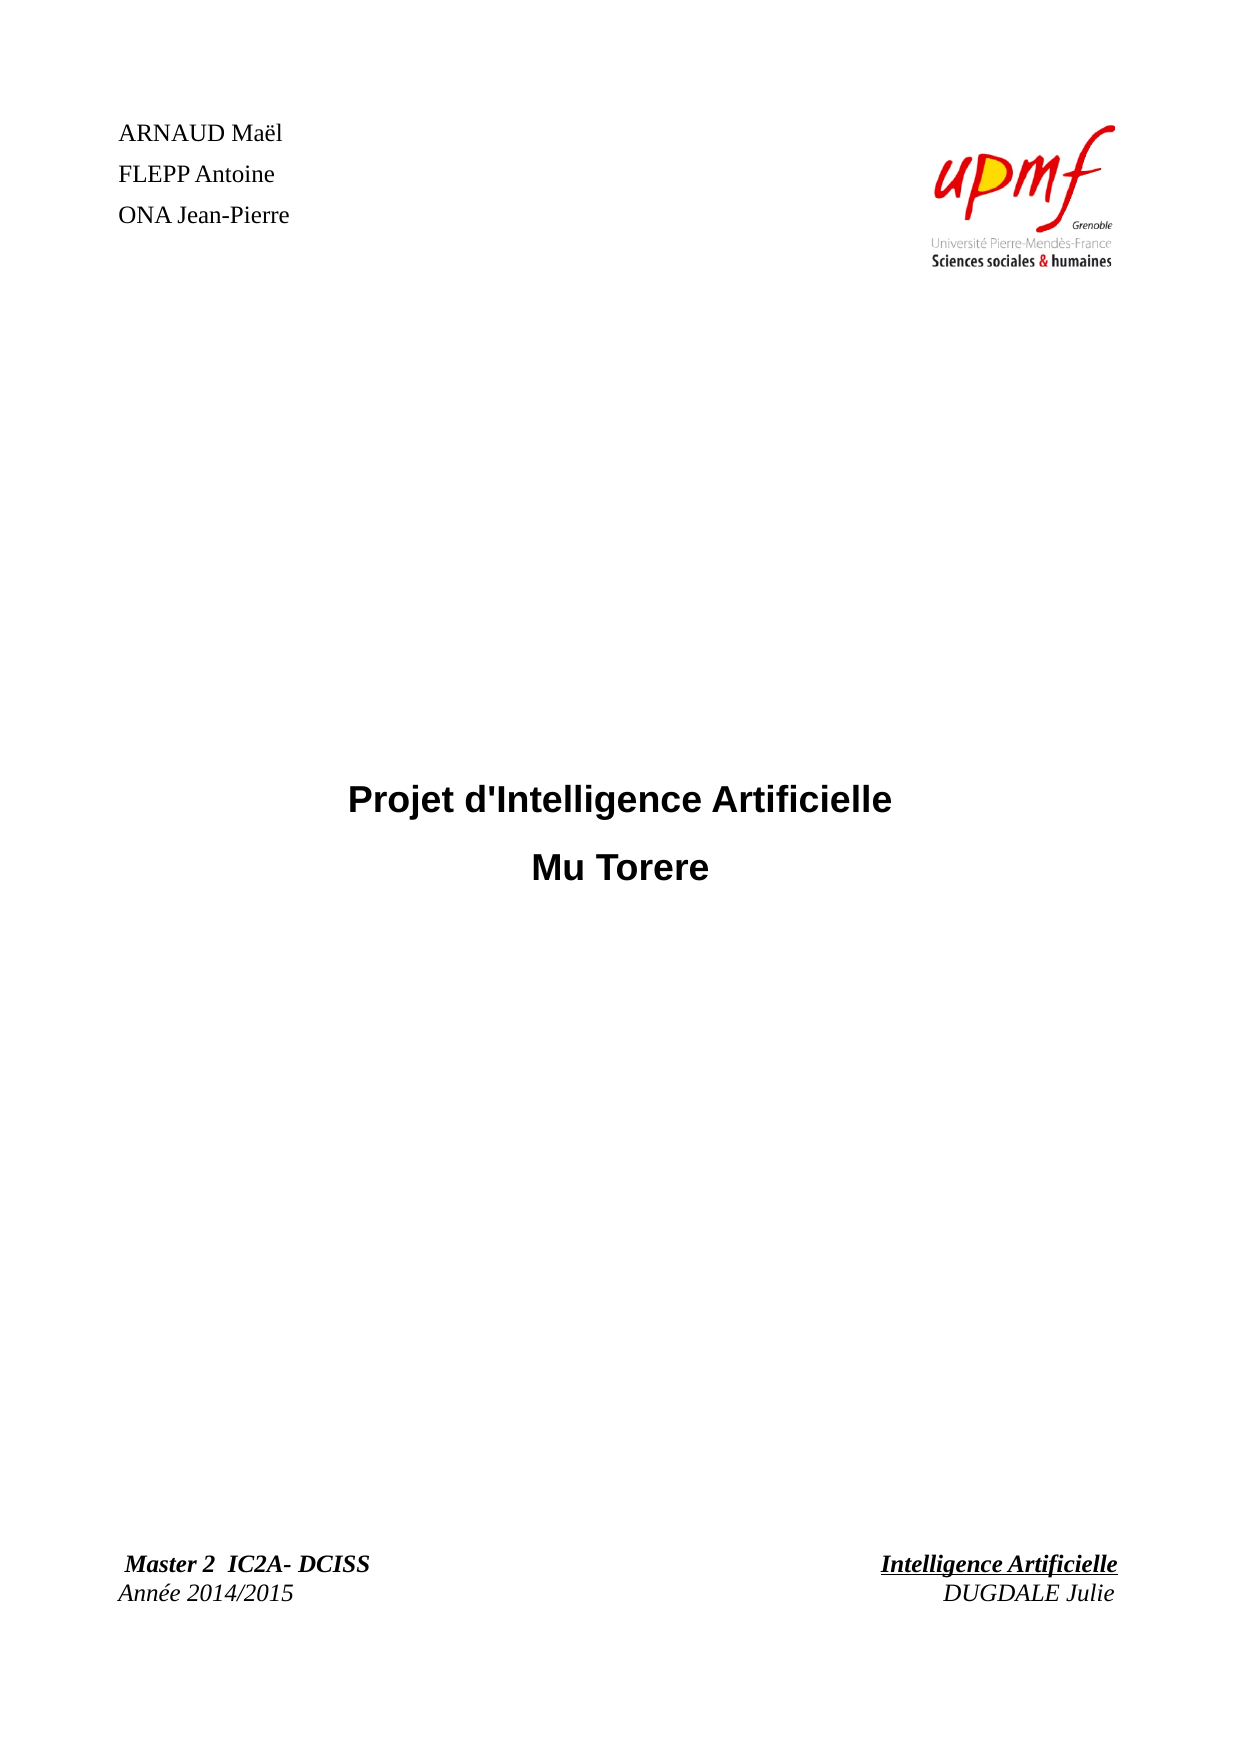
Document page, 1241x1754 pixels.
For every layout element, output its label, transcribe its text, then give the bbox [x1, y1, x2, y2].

title Projet d'Intelligence Artificielle [118, 777, 1122, 820]
title Mu Torere [118, 845, 1122, 888]
text FLEPP Antoine [118, 159, 1122, 188]
text Année 2014/2015 DUGDALE Julie [118, 1578, 1122, 1606]
text Master 2 IC2A- DCISS Intelligence Artificielle [118, 1549, 1122, 1578]
text ARNAUD Maël [118, 118, 1122, 147]
text ONA Jean-Pierre [118, 201, 1122, 229]
